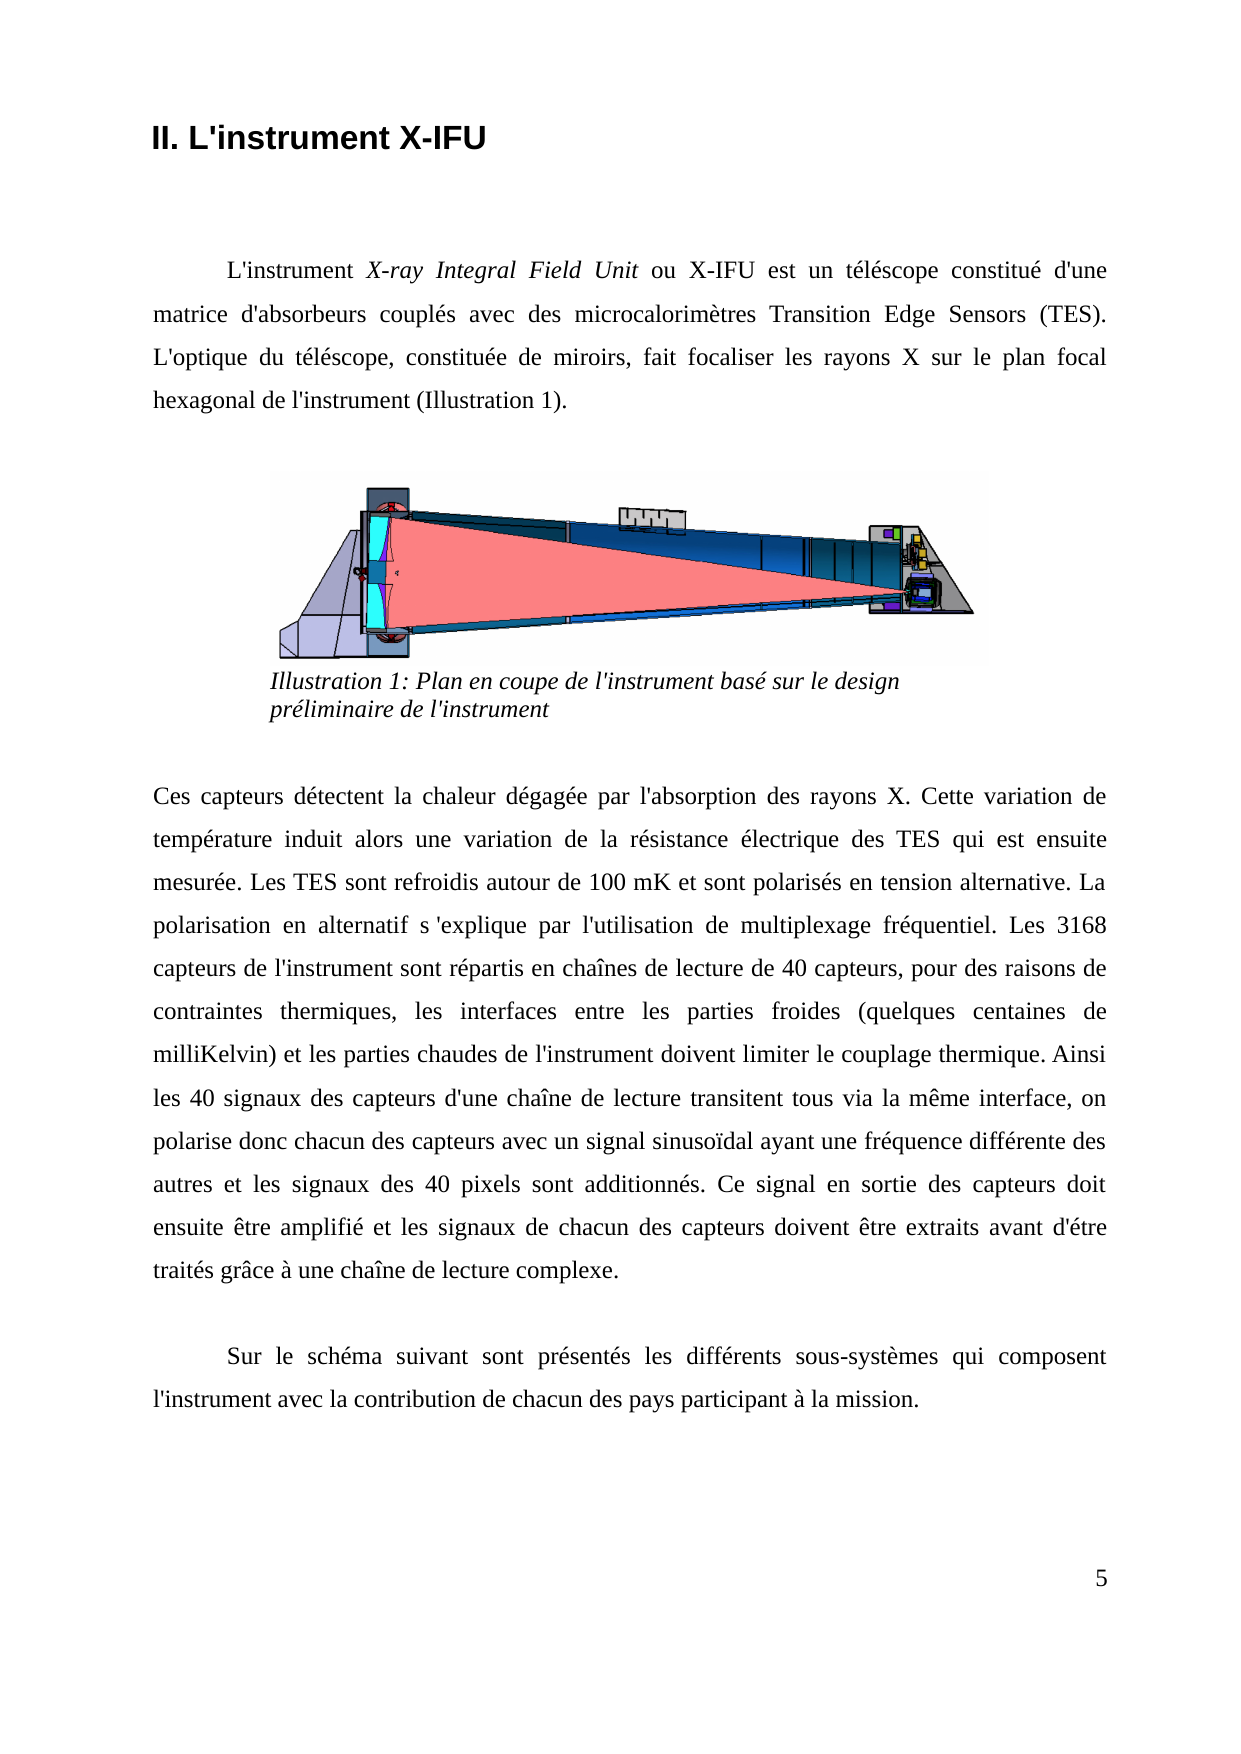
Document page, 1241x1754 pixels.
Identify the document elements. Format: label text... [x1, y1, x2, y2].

text Sur le schéma suivant sont présentés les différents sous-systèmes qui composent l'instrument avec la contribution de chacun des pays participant à la mission. [153, 1341, 1108, 1413]
text Illustration 1: Plan en coupe de l'instrument basé sur le design préliminaire de l'instrument [270, 666, 989, 723]
text Ces capteurs détectent la chaleur dégagée par l'absorption des rayons X. Cette variation de température induit alors une variation de la résistance électrique des TES qui est ensuite mesurée. Les TES sont refroidis autour de 100 mK et sont polarisés en tension alternative. La polarisation en alternatif s 'explique par l'utilisation de multiplexage fréquentiel. Les 3168 capteurs de l'instrument sont répartis en chaînes de lecture de 40 capteurs, pour des raisons de contraintes thermiques, les interfaces entre les parties froides (quelques centaines de milliKelvin) et les parties chaudes de l'instrument doivent limiter le couplage thermique. Ainsi les 40 signaux des capteurs d'une chaîne de lecture transitent tous via la même interface, on polarise donc chacun des capteurs avec un signal sinusoïdal ayant une fréquence différente des autres et les signaux des 40 pixels sont additionnés. Ce signal en sortie des capteurs doit ensuite être amplifié et les signaux de chacun des capteurs doivent être extraits avant d'étre traités grâce à une chaîne de lecture complexe. [153, 781, 1108, 1284]
subtitle II. L'instrument X-IFU [151, 118, 1108, 157]
text L'instrument X-ray Integral Field Unit ou X-IFU est un téléscope constitué d'une matrice d'absorbeurs couplés avec des microcalorimètres Transition Edge Sensors (TES). L'optique du téléscope, constituée de miroirs, fait focaliser les rayons X sur le plan focal hexagonal de l'instrument (Illustration 1). [153, 256, 1108, 414]
